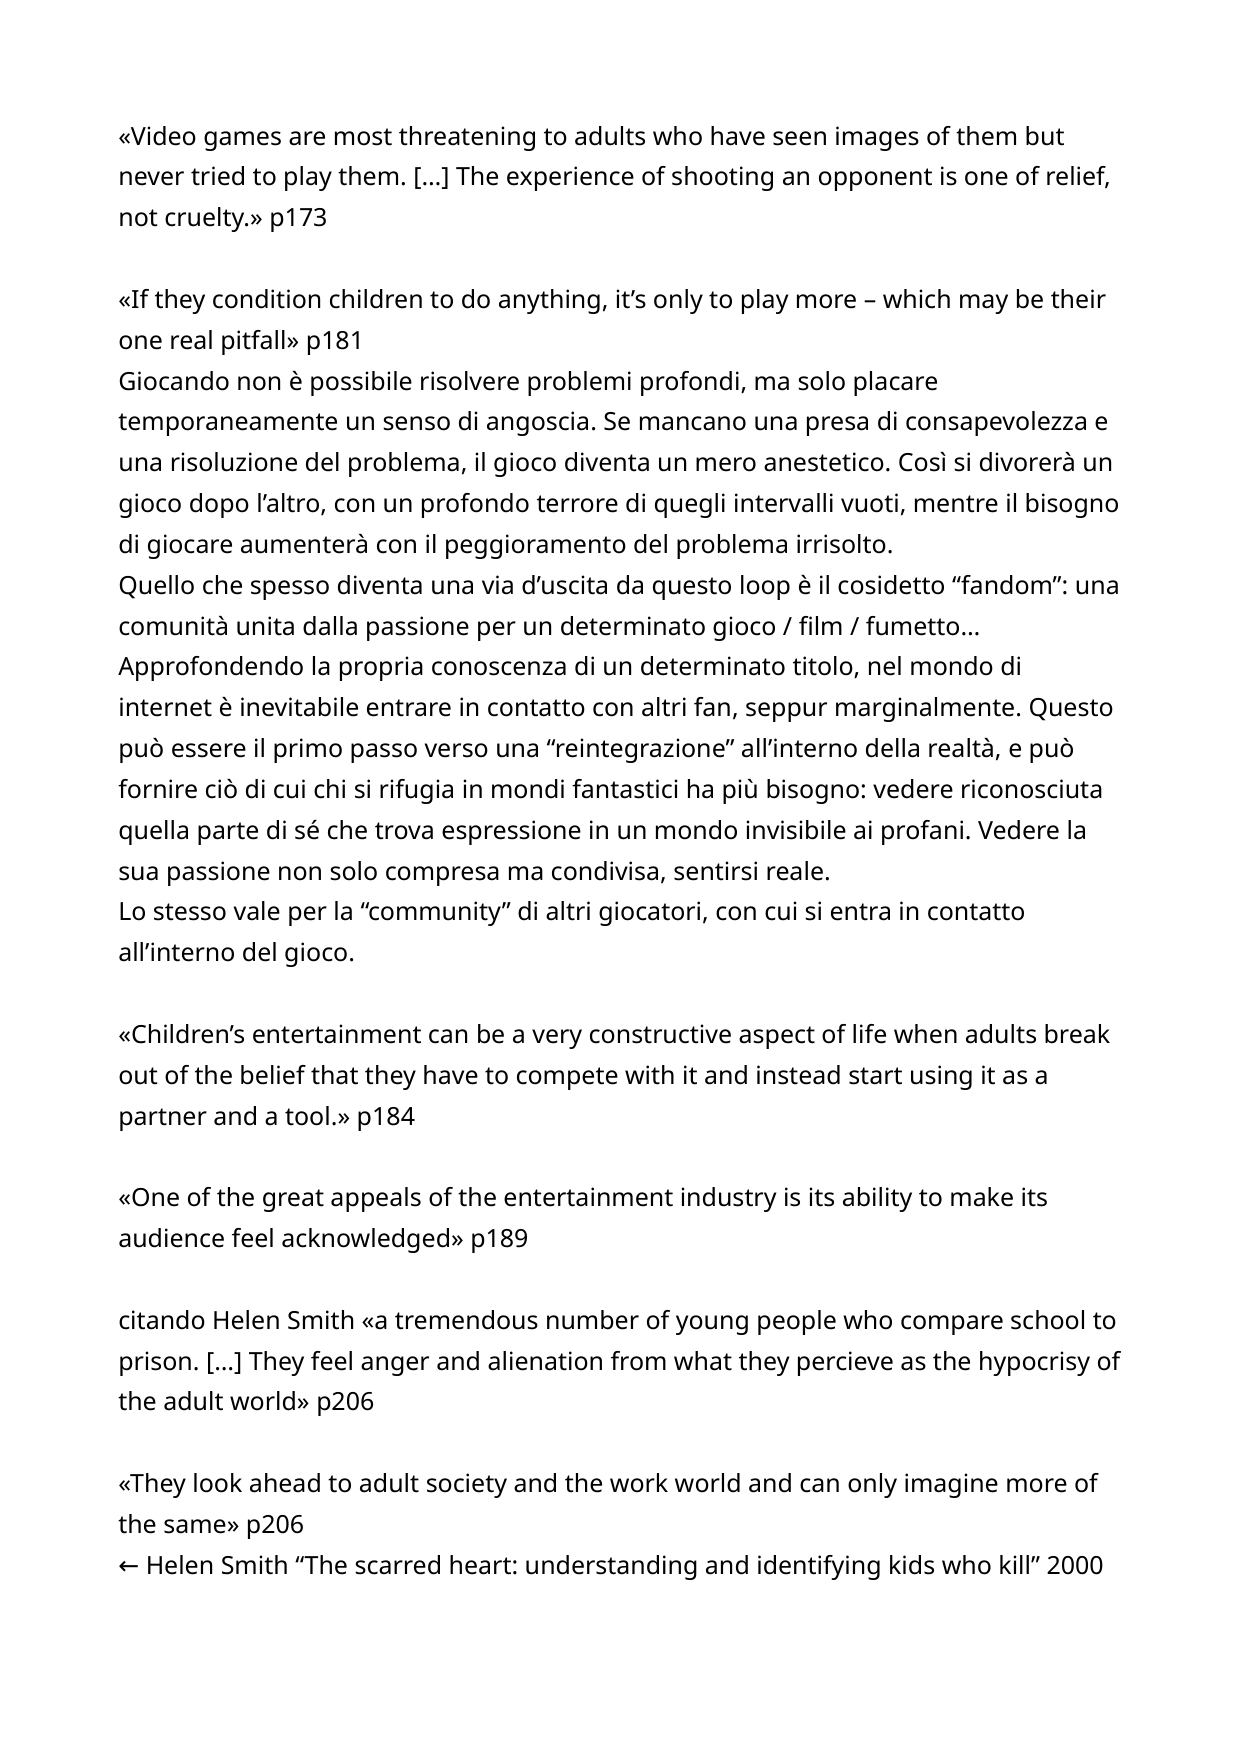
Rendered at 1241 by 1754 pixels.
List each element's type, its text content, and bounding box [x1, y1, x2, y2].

text «They look ahead to adult society and the work world and can only imagine more of the same» p206 [118, 1466, 1122, 1541]
text ← Helen Smith “The scarred heart: understanding and identifying kids who kill” 2000 [118, 1547, 1122, 1581]
text Lo stesso vale per la “community” di altri giocatori, con cui si entra in contatto all’interno del gioco. [118, 894, 1122, 969]
text «If they condition children to do anything, it’s only to play more – which may be their one real pitfall» p181 [118, 281, 1122, 356]
text Quello che spesso diventa una via d’uscita da questo loop è il cosidetto “fandom”: una comunità unita dalla passione per un determinato gioco / film / fumetto… Approfondendo la propria conoscenza di un determinato titolo, nel mondo di internet è inevitabile entrare in contatto con altri fan, seppur marginalmente. Questo può essere il primo passo verso una “reintegrazione” all’interno della realtà, e può fornire ciò di cui chi si rifugia in mondi fantastici ha più bisogno: vedere riconosciuta quella parte di sé che trova espressione in un mondo invisibile ai profani. Vedere la sua passione non solo compresa ma condivisa, sentirsi reale. [118, 567, 1122, 887]
text «Children’s entertainment can be a very constructive aspect of life when adults break out of the belief that they have to compete with it and instead start using it as a partner and a tool.» p184 [118, 1016, 1122, 1132]
text citando Helen Smith «a tremendous number of young people who compare school to prison. […] They feel anger and alienation from what they percieve as the hypocrisy of the adult world» p206 [118, 1302, 1122, 1418]
text Giocando non è possibile risolvere problemi profondi, ma solo placare temporaneamente un senso di angoscia. Se mancano una presa di consapevolezza e una risoluzione del problema, il gioco diventa un mero anestetico. Così si divorerà un gioco dopo l’altro, con un profondo terrore di quegli intervalli vuoti, mentre il bisogno di giocare aumenterà con il peggioramento del problema irrisolto. [118, 363, 1122, 561]
text «One of the great appeals of the entertainment industry is its ability to make its audience feel acknowledged» p189 [118, 1180, 1122, 1255]
text «Video games are most threatening to adults who have seen images of them but never tried to play them. […] The experience of shooting an opponent is one of relief, not cruelty.» p173 [118, 118, 1122, 234]
